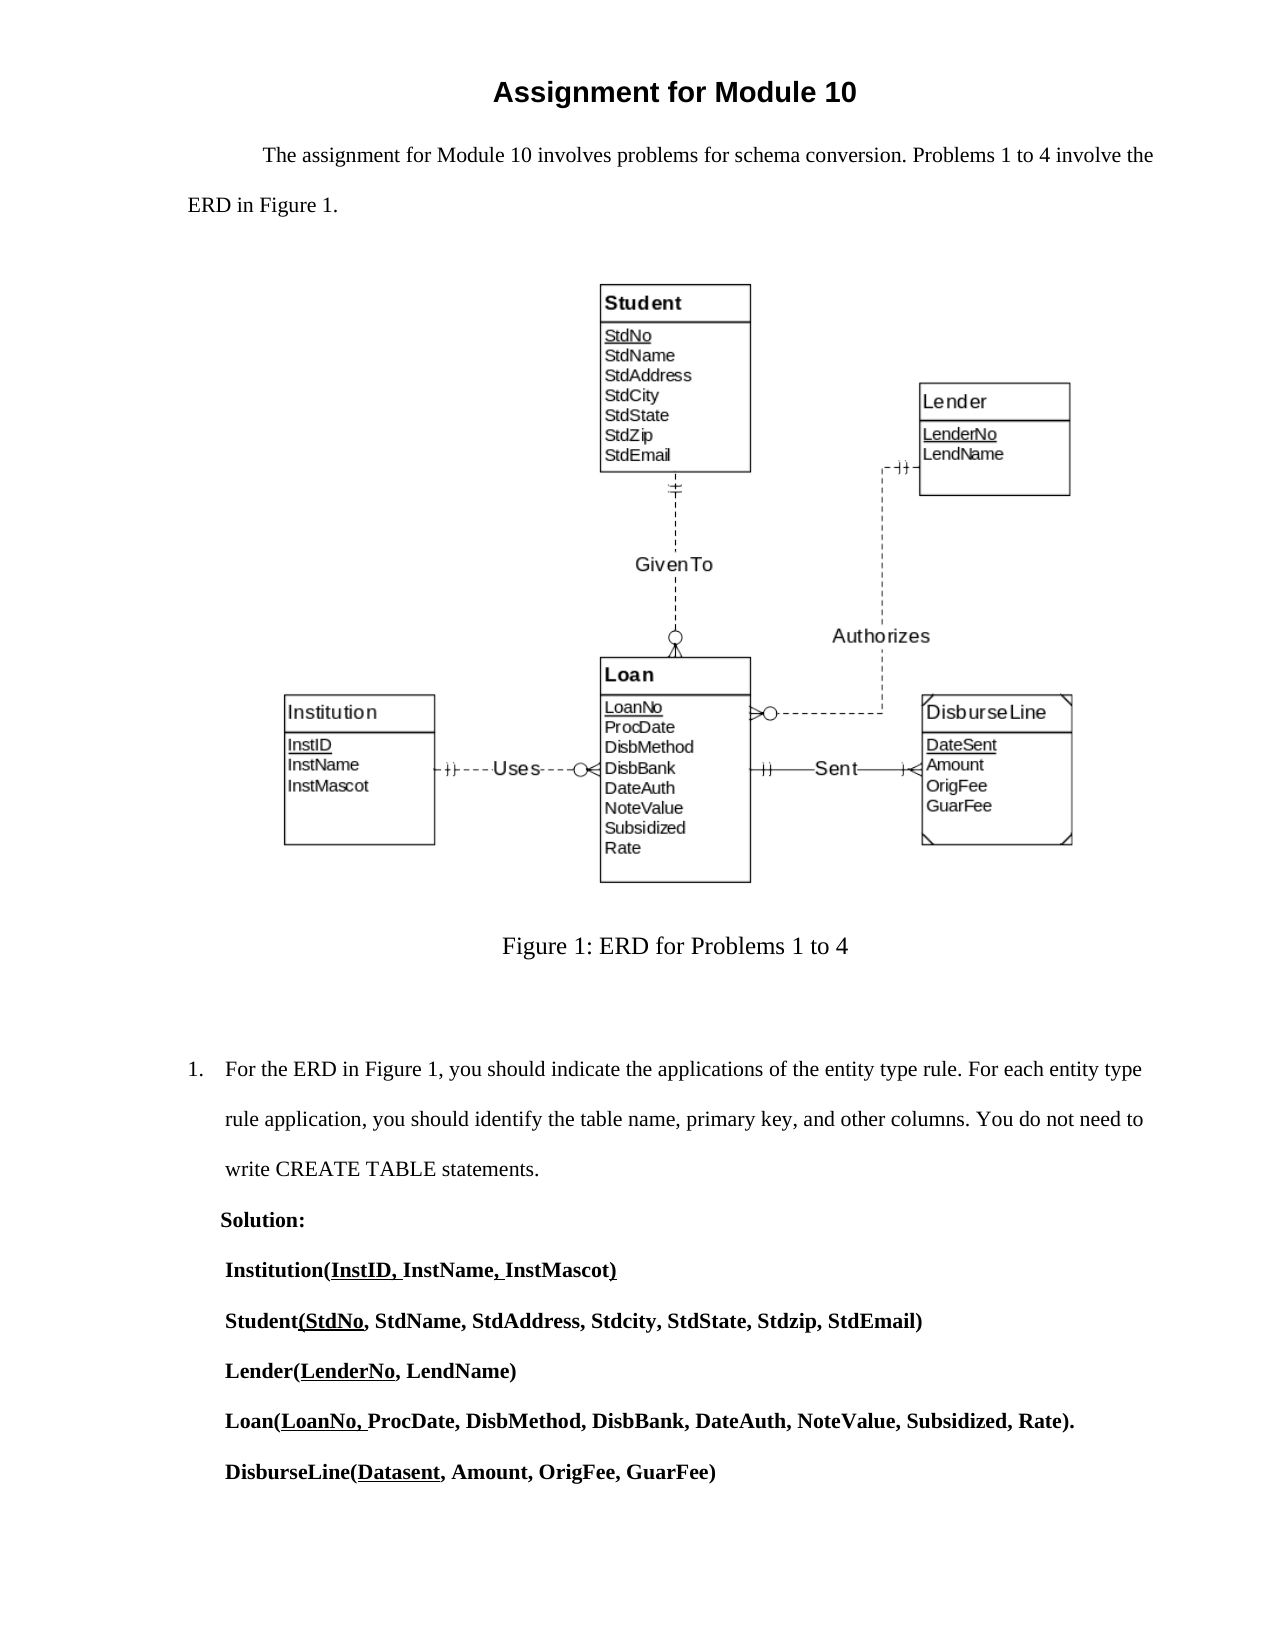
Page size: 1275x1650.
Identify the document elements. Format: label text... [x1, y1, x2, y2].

text Student(StdNo, StdName, StdAddress, Stdcity, StdState, Stdzip, StdEmail) [187, 1308, 1162, 1333]
list For the ERD in Figure 1, you should indicate the applications of the entity type rule. For each entity type rule application, you should identify the table name, primary key, and other columns. You do not need to write CREATE TABLE statements. [187, 1056, 1162, 1182]
text Institution(InstID, InstName, InstMascot) [187, 1257, 1162, 1282]
title Figure 1: ERD for Problems 1 to 4 [187, 931, 1162, 960]
text The assignment for Module 10 involves problems for schema conversion. Problems 1 to 4 involve the ERD in Figure 1. [187, 142, 1162, 218]
text Loan(LoanNo, ProcDate, DisbMethod, DisbBank, DateAuth, NoteValue, Subsidized, Rate). [187, 1408, 1162, 1434]
text DisburseLine(Datasent, Amount, OrigFee, GuarFee) [187, 1459, 1162, 1484]
text Solution: [187, 1207, 1162, 1232]
text Lender(LenderNo, LendName) [187, 1358, 1162, 1383]
subtitle Assignment for Module 10 [187, 75, 1162, 108]
